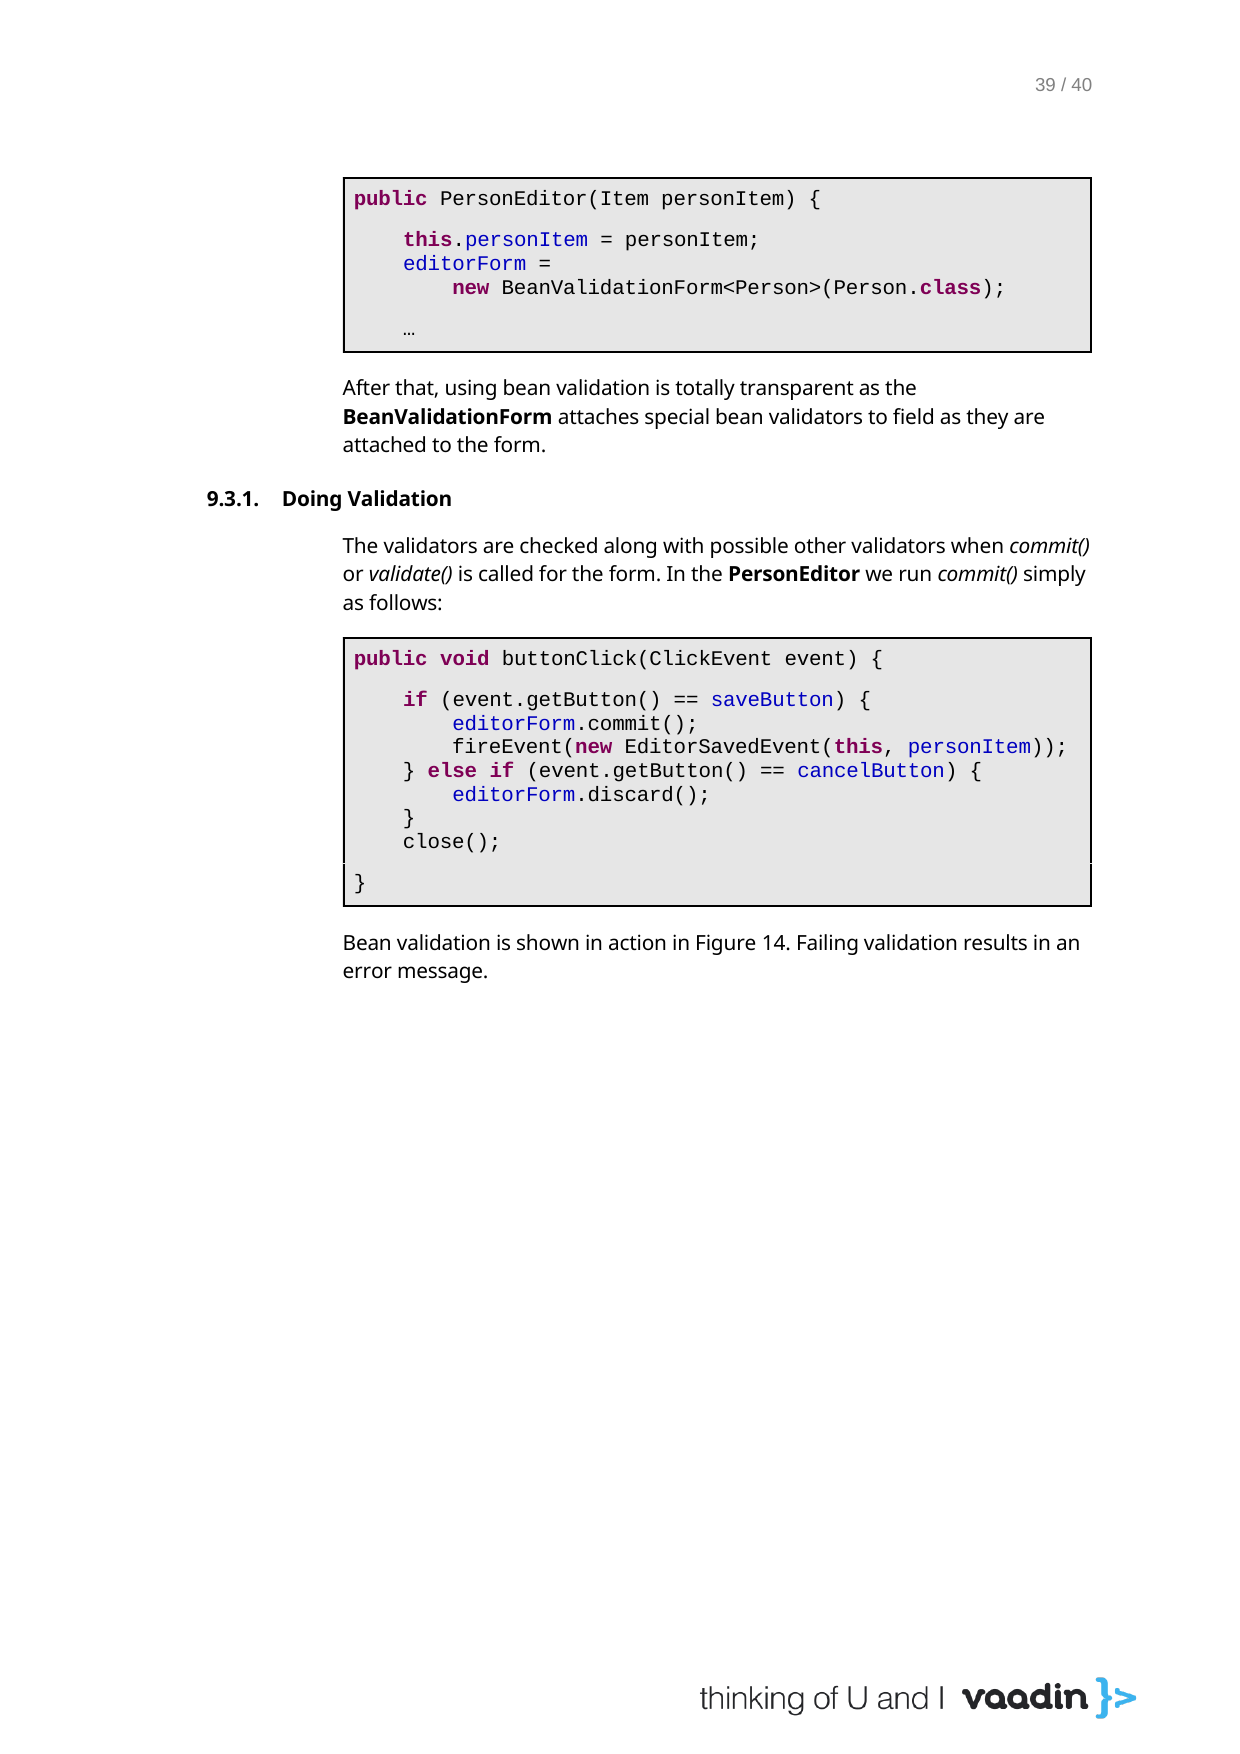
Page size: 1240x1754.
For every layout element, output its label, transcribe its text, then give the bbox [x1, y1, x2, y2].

picture [699, 1673, 1139, 1721]
text … [345, 309, 1090, 351]
text public void buttonClick(ClickEvent event) { [345, 639, 1090, 680]
text new BeanValidationForm<Person>(Person.class); [345, 277, 1090, 309]
text if (event.getButton() == saveButton) { [345, 680, 1090, 713]
subtitle Doing Validation [207, 484, 1092, 512]
text fireEvent(new EditorSavedEvent(this, personItem)); [345, 736, 1090, 760]
text } [345, 807, 1090, 831]
text this.personItem = personItem; [345, 221, 1090, 253]
text } [344, 863, 1091, 905]
text Bean validation is shown in action in Figure 14. Failing validation results in an error message. [342, 928, 1092, 984]
text close(); [345, 831, 1090, 863]
text } else if (event.getButton() == cancelButton) { [345, 760, 1090, 784]
text public PersonEditor(Item personItem) { [345, 179, 1090, 221]
list The validators are checked along with possible other validators when commit() or validate() is called for the form. In the PersonEditor we run commit() simply as follows: [342, 531, 1092, 616]
text editorForm.discard(); [345, 784, 1090, 807]
text editorForm.commit(); [345, 713, 1090, 736]
text After that, using bean validation is totally transparent as the BeanValidationForm attaches special bean validators to field as they are attached to the form. [342, 373, 1092, 459]
text editorForm = [345, 253, 1090, 277]
